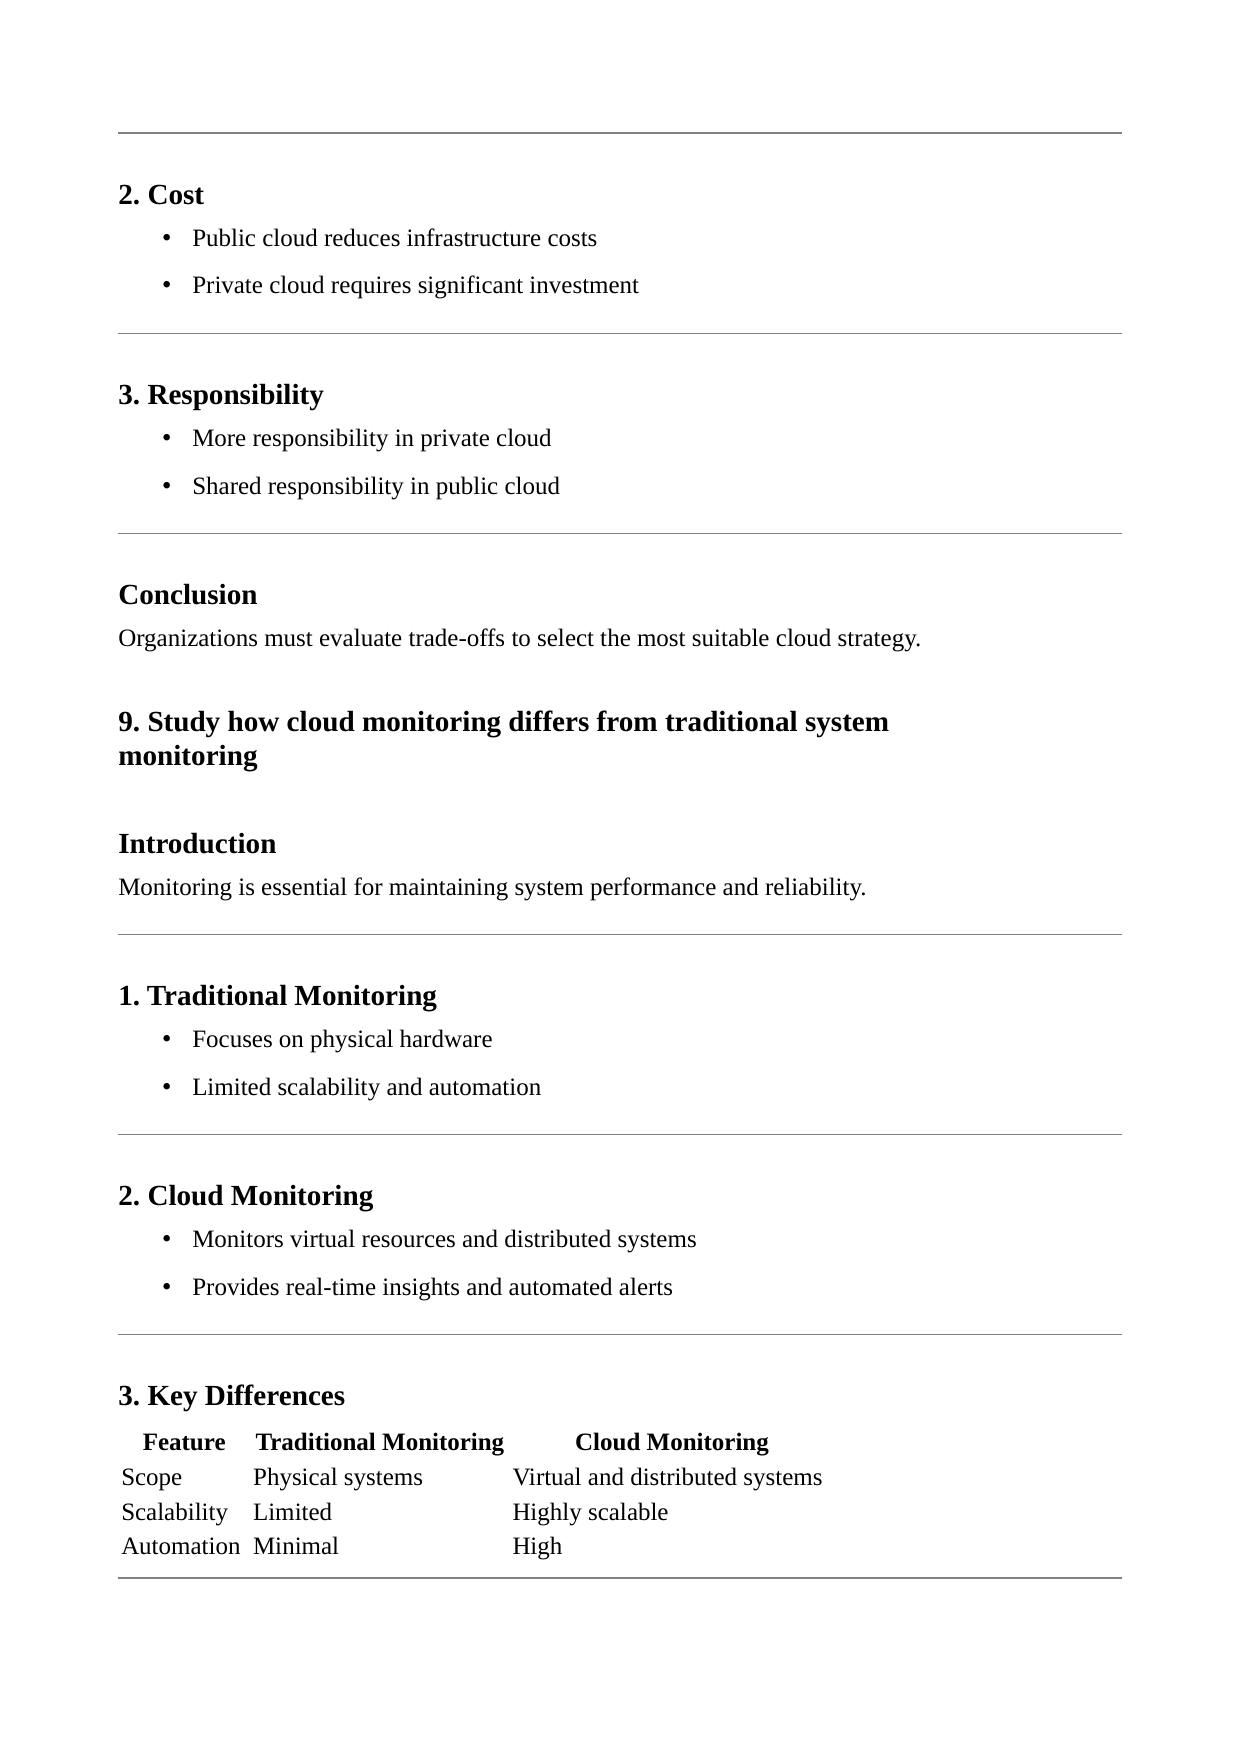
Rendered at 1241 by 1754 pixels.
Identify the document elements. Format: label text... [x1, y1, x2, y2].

table_cell Highly scalable [509, 1494, 834, 1528]
table_cell Minimal [250, 1528, 509, 1563]
text Organizations must evaluate trade-offs to select the most suitable cloud strategy. [118, 623, 1122, 652]
subtitle 1. Traditional Monitoring [118, 978, 1122, 1012]
list Provides real-time insights and automated alerts [162, 1272, 1122, 1301]
subtitle Introduction [118, 826, 1122, 859]
table_cell Virtual and distributed systems [509, 1459, 834, 1494]
table_header Traditional Monitoring [250, 1425, 509, 1459]
list Private cloud requires significant investment [162, 271, 1122, 299]
table_cell Automation [118, 1528, 250, 1563]
subtitle 3. Responsibility [118, 377, 1122, 411]
table_cell High [509, 1528, 834, 1563]
text 9. Study how cloud monitoring differs from traditional system [118, 704, 1122, 738]
table_header Cloud Monitoring [509, 1425, 834, 1459]
subtitle 2. Cloud Monitoring [118, 1178, 1122, 1212]
table_cell Physical systems [250, 1459, 509, 1494]
list Focuses on physical hardware [162, 1024, 1122, 1053]
table_header Feature [118, 1425, 250, 1459]
list Monitors virtual resources and distributed systems [162, 1224, 1122, 1253]
table_cell Limited [250, 1494, 509, 1528]
list More responsibility in private cloud [162, 423, 1122, 452]
table_cell Scalability [118, 1494, 250, 1528]
subtitle Conclusion [118, 577, 1122, 611]
list Public cloud reduces infrastructure costs [162, 223, 1122, 252]
table_cell Scope [118, 1459, 250, 1494]
subtitle 3. Key Differences [118, 1378, 1122, 1412]
list Shared responsibility in public cloud [162, 471, 1122, 499]
list Limited scalability and automation [162, 1072, 1122, 1101]
subtitle 2. Cost [118, 177, 1122, 211]
text Monitoring is essential for maintaining system performance and reliability. [118, 872, 1122, 901]
text monitoring [118, 738, 1122, 771]
